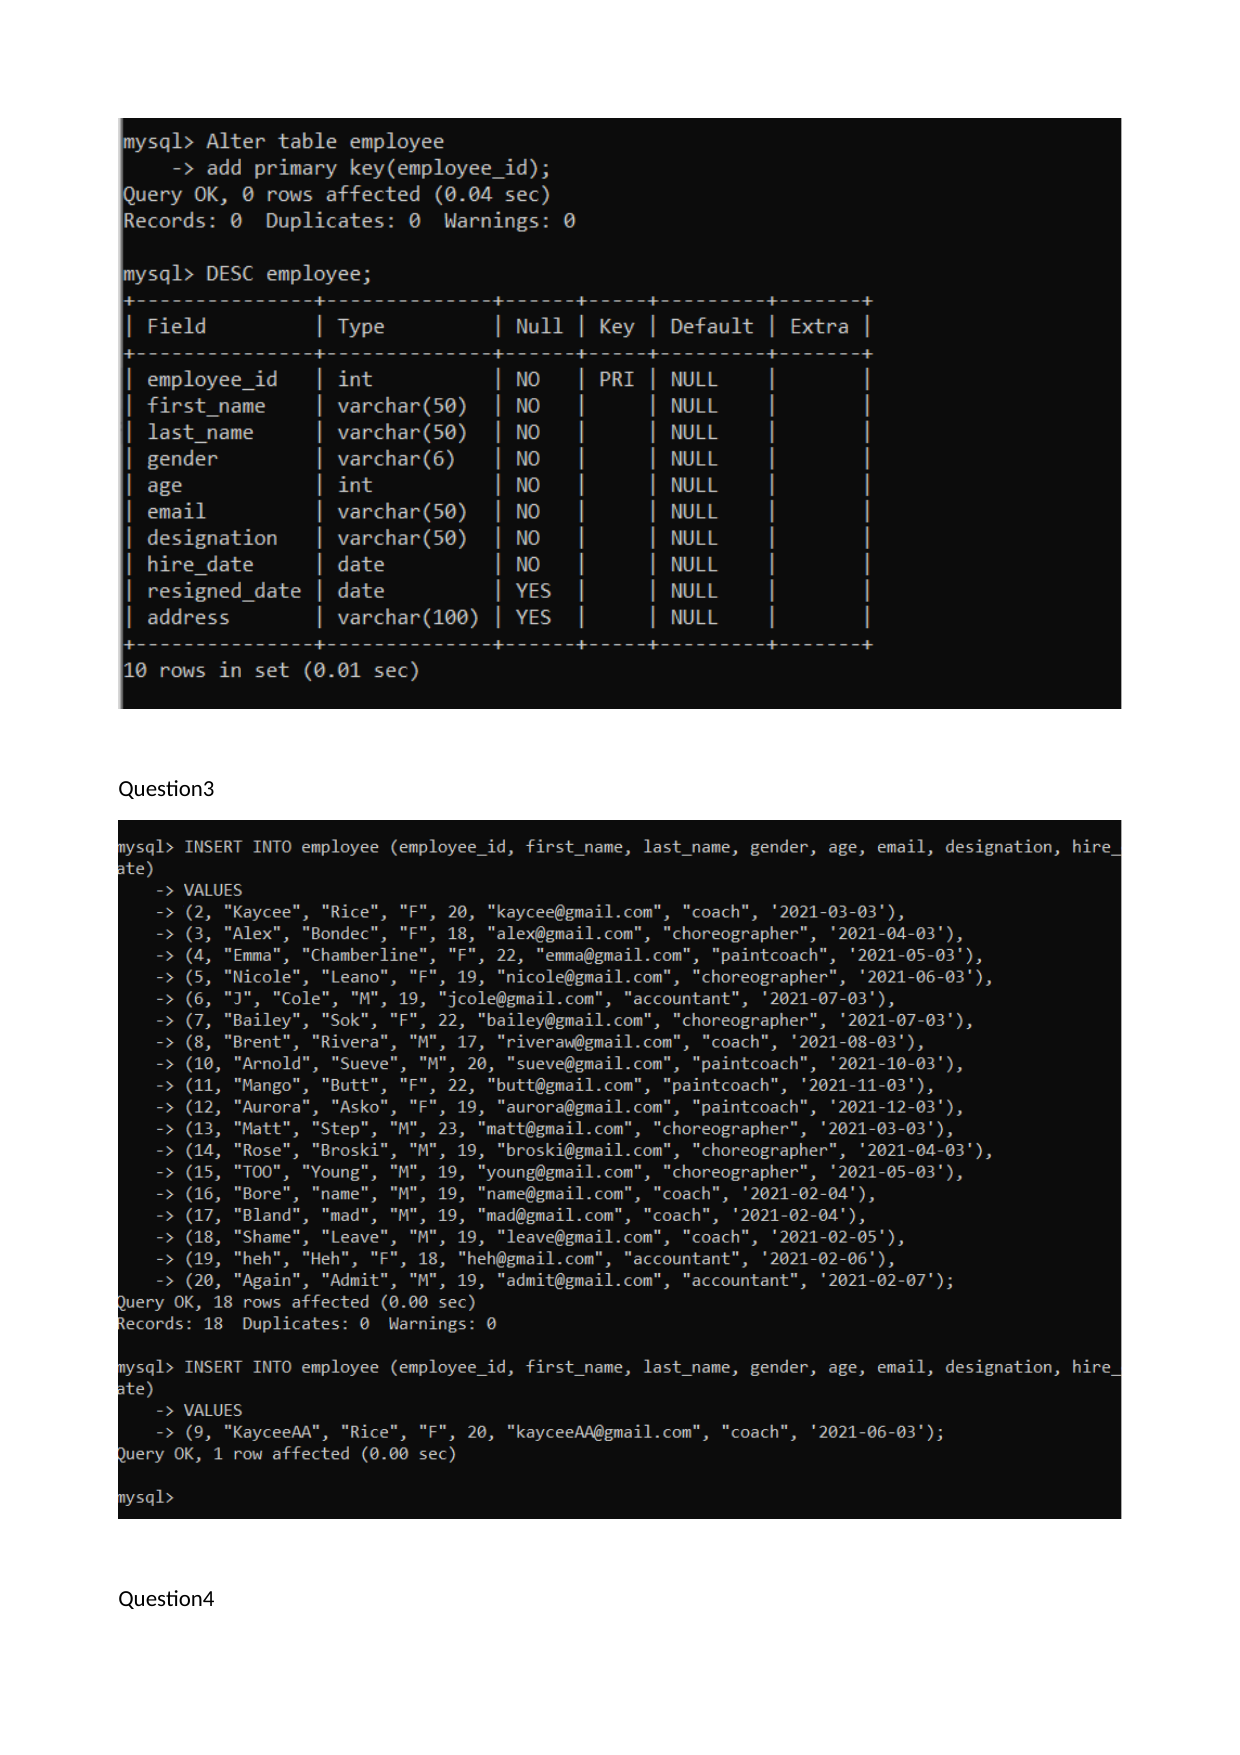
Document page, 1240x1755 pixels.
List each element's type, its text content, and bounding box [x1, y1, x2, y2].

text Question3 [118, 774, 1121, 802]
text Question4 [118, 1584, 1121, 1612]
